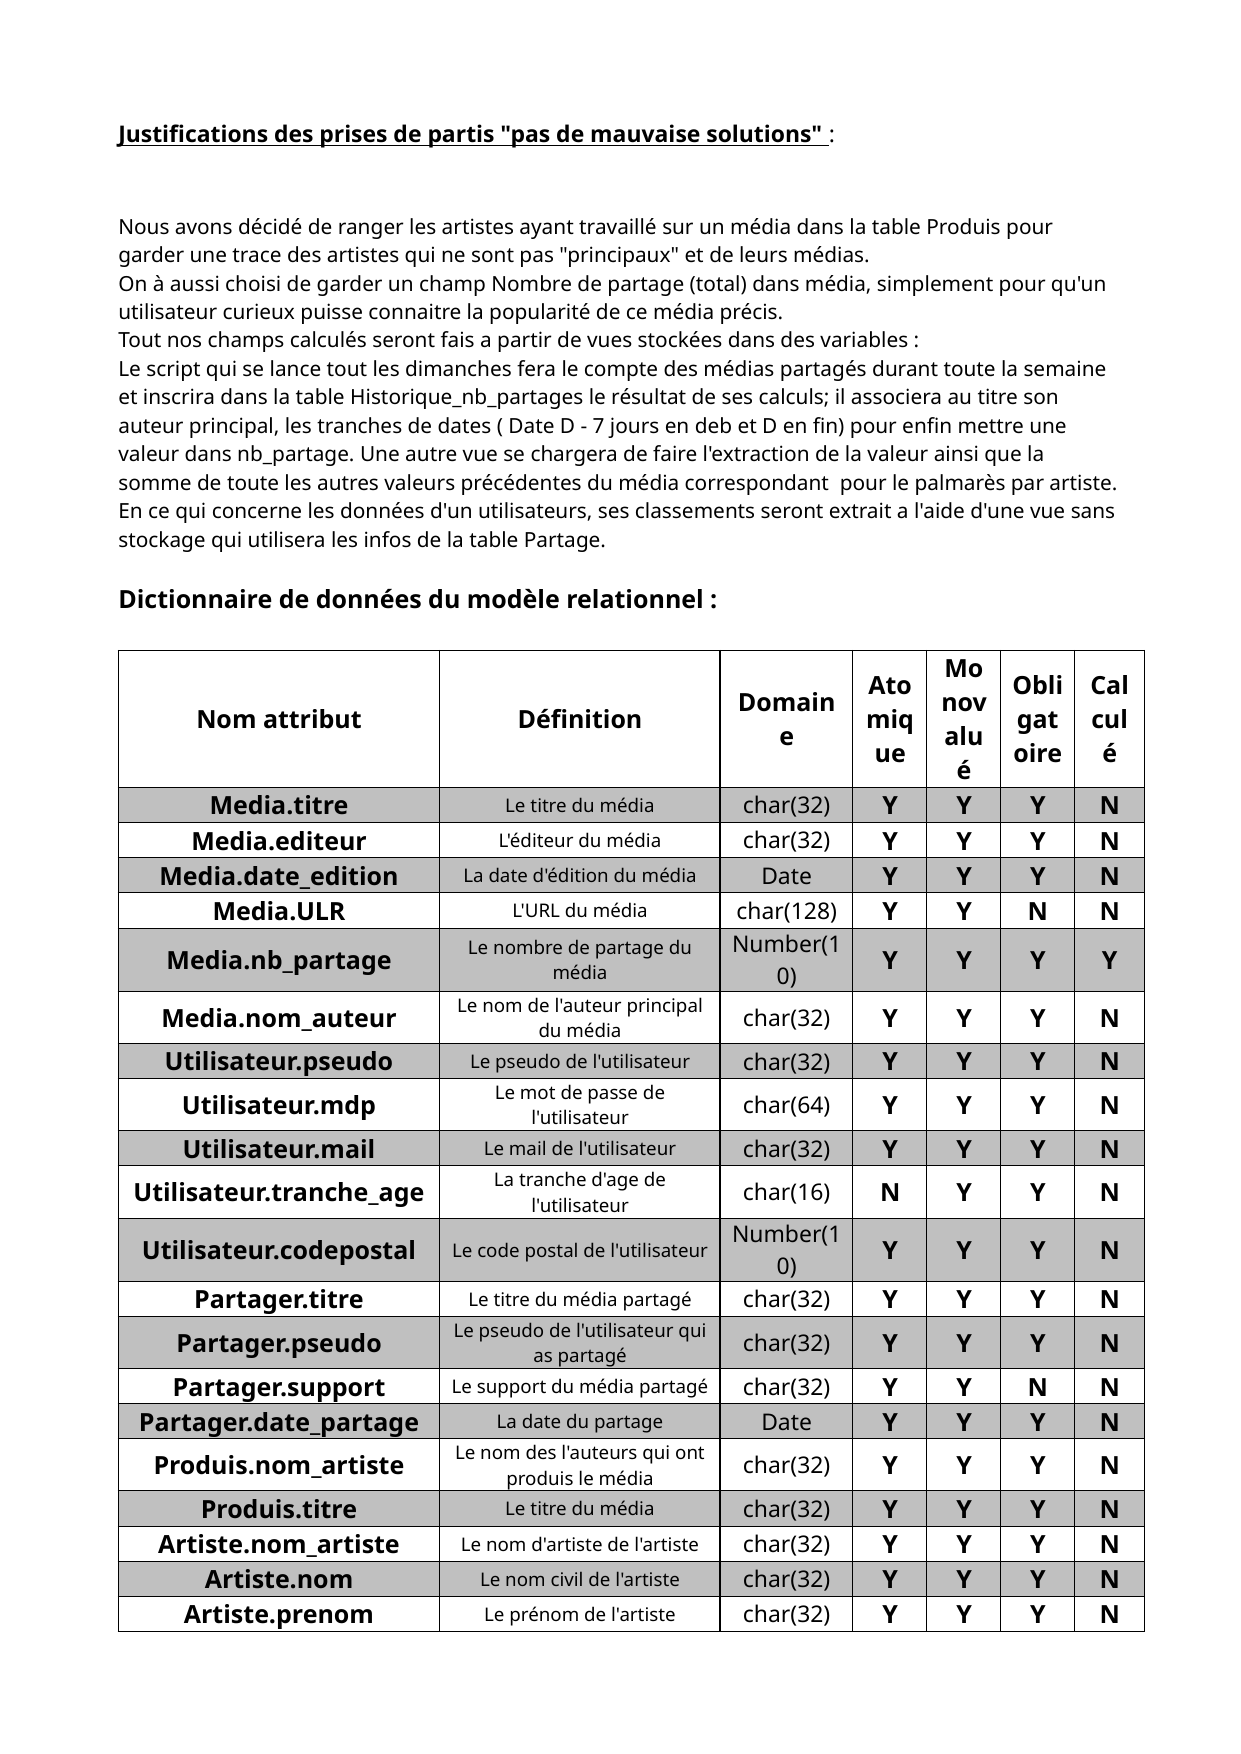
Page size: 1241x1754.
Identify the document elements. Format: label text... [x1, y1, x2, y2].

table_cell Utilisateur.mdp [119, 1079, 439, 1130]
table_cell Le prénom de l'artiste [440, 1597, 719, 1631]
table_cell Y [1001, 1079, 1074, 1130]
table_header Définition [440, 651, 719, 787]
table_cell char(32) [721, 1562, 852, 1596]
table_cell Y [927, 1166, 1000, 1217]
table_header Obligatoire [1001, 651, 1074, 787]
table_cell Y [853, 1404, 926, 1438]
table_cell N [1075, 858, 1144, 892]
table_cell Y [1001, 1317, 1074, 1368]
table_cell char(32) [721, 992, 852, 1043]
table_cell Y [1001, 1439, 1074, 1490]
table_cell Partager.support [119, 1369, 439, 1403]
table_cell Y [1001, 1527, 1074, 1561]
table_cell Partager.date_partage [119, 1404, 439, 1438]
table_cell Y [1001, 1044, 1074, 1078]
table_cell char(16) [721, 1166, 852, 1217]
table_cell Y [927, 1131, 1000, 1165]
table_cell Le pseudo de l'utilisateur [440, 1044, 719, 1078]
table_cell N [1075, 1404, 1144, 1438]
table_cell Y [853, 1527, 926, 1561]
table_cell Media.editeur [119, 823, 439, 857]
table_cell Produis.titre [119, 1491, 439, 1526]
table_cell N [1075, 992, 1144, 1043]
table_cell Le titre du média [440, 788, 719, 822]
table_cell Y [927, 1527, 1000, 1561]
table_cell Le nom civil de l'artiste [440, 1562, 719, 1596]
table_cell Y [927, 1439, 1000, 1490]
table_cell Y [1001, 788, 1074, 822]
table_cell Media.titre [119, 788, 439, 822]
table_cell char(32) [721, 1597, 852, 1631]
table_cell N [1075, 1079, 1144, 1130]
table_cell char(32) [721, 823, 852, 857]
table_cell Y [853, 1491, 926, 1526]
table_cell N [1075, 1044, 1144, 1078]
table_cell char(32) [721, 1527, 852, 1561]
table_cell Utilisateur.tranche_age [119, 1166, 439, 1217]
table_cell Artiste.nom [119, 1562, 439, 1596]
table_cell Y [927, 858, 1000, 892]
table_cell N [1075, 823, 1144, 857]
table_cell Y [853, 1044, 926, 1078]
table_cell Artiste.prenom [119, 1597, 439, 1631]
table_cell Le nombre de partage du média [440, 929, 719, 991]
table_header Domaine [721, 651, 852, 787]
table_cell Le nom d'artiste de l'artiste [440, 1527, 719, 1561]
table_cell Y [853, 858, 926, 892]
table_cell N [1075, 1491, 1144, 1526]
table_cell Media.nom_auteur [119, 992, 439, 1043]
table_cell N [853, 1166, 926, 1217]
table_cell Le titre du média partagé [440, 1282, 719, 1316]
table_cell Partager.pseudo [119, 1317, 439, 1368]
table_cell Y [853, 1131, 926, 1165]
table_cell N [1075, 1317, 1144, 1368]
table_cell Artiste.nom_artiste [119, 1527, 439, 1561]
table_cell Y [1001, 1404, 1074, 1438]
table_cell Y [1001, 929, 1074, 991]
table_cell Y [1001, 1491, 1074, 1526]
table_cell N [1075, 1282, 1144, 1316]
table_cell Y [927, 1491, 1000, 1526]
table_cell N [1075, 788, 1144, 822]
table_cell N [1075, 1219, 1144, 1281]
table_cell Le nom de l'auteur principal du média [440, 992, 719, 1043]
table_cell Y [1001, 823, 1074, 857]
table_cell Y [927, 1597, 1000, 1631]
table_cell Le code postal de l'utilisateur [440, 1219, 719, 1281]
table_cell Y [853, 788, 926, 822]
table_cell char(64) [721, 1079, 852, 1130]
table_cell Le titre du média [440, 1491, 719, 1526]
table_header Atomique [853, 651, 926, 787]
table_cell Number(10) [721, 929, 852, 991]
table_cell Y [853, 992, 926, 1043]
table_cell N [1075, 893, 1144, 927]
table_cell Y [927, 1404, 1000, 1438]
table_cell Le mail de l'utilisateur [440, 1131, 719, 1165]
table_cell Y [927, 992, 1000, 1043]
table_cell Le pseudo de l'utilisateur qui as partagé [440, 1317, 719, 1368]
table_cell La tranche d'age de l'utilisateur [440, 1166, 719, 1217]
text Tout nos champs calculés seront fais a partir de vues stockées dans des variables : [118, 326, 1122, 354]
table_cell Media.nb_partage [119, 929, 439, 991]
table_cell Date [721, 858, 852, 892]
table_cell Utilisateur.mail [119, 1131, 439, 1165]
table_cell La date d'édition du média [440, 858, 719, 892]
table_cell Y [1001, 1597, 1074, 1631]
table_header Monovalué [927, 651, 1000, 787]
table_cell N [1001, 893, 1074, 927]
table_cell Partager.titre [119, 1282, 439, 1316]
table_cell char(32) [721, 788, 852, 822]
text Justifications des prises de partis "pas de mauvaise solutions" : [118, 118, 1122, 149]
table_cell Le nom des l'auteurs qui ont produis le média [440, 1439, 719, 1490]
table_cell char(32) [721, 1439, 852, 1490]
table_cell Produis.nom_artiste [119, 1439, 439, 1490]
table_cell N [1075, 1562, 1144, 1596]
table_cell N [1075, 1166, 1144, 1217]
table_cell La date du partage [440, 1404, 719, 1438]
table_cell Le support du média partagé [440, 1369, 719, 1403]
table_cell Y [927, 788, 1000, 822]
table_cell Y [1001, 858, 1074, 892]
table_cell Y [853, 1369, 926, 1403]
text Dictionnaire de données du modèle relationnel : [118, 582, 1122, 616]
text Nous avons décidé de ranger les artistes ayant travaillé sur un média dans la table Produis pour garder une trace des artistes qui ne sont pas "principaux" et de leurs médias. [118, 212, 1122, 269]
table_cell Utilisateur.codepostal [119, 1219, 439, 1281]
table_cell Y [927, 1369, 1000, 1403]
table_cell N [1075, 1597, 1144, 1631]
table_header Nom attribut [119, 651, 439, 787]
table_cell Y [853, 1439, 926, 1490]
table_cell Y [927, 1079, 1000, 1130]
table_cell Y [927, 1562, 1000, 1596]
text Le script qui se lance tout les dimanches fera le compte des médias partagés durant toute la semaine et inscrira dans la table Historique_nb_partages le résultat de ses calculs; il associera au titre son auteur principal, les tranches de dates ( Date D - 7 jours en deb et D en fin) pour enfin mettre une valeur dans nb_partage. Une autre vue se chargera de faire l'extraction de la valeur ainsi que la somme de toute les autres valeurs précédentes du média correspondant pour le palmarès par artiste. En ce qui concerne les données d'un utilisateurs, ses classements seront extrait a l'aide d'une vue sans stockage qui utilisera les infos de la table Partage. [118, 354, 1122, 553]
table_cell Y [1001, 1562, 1074, 1596]
table_cell char(32) [721, 1131, 852, 1165]
table_cell Y [853, 893, 926, 927]
table_cell char(32) [721, 1282, 852, 1316]
table_cell Y [927, 893, 1000, 927]
table_cell N [1001, 1369, 1074, 1403]
table_cell Utilisateur.pseudo [119, 1044, 439, 1078]
table_cell L'éditeur du média [440, 823, 719, 857]
table_cell Y [1001, 1219, 1074, 1281]
table_cell Le mot de passe de l'utilisateur [440, 1079, 719, 1130]
table_cell Y [853, 1079, 926, 1130]
table_cell Y [1001, 1131, 1074, 1165]
table_cell Media.ULR [119, 893, 439, 927]
table_cell Y [853, 1282, 926, 1316]
table_cell Y [1001, 1166, 1074, 1217]
table_header Calculé [1075, 651, 1144, 787]
table_cell L'URL du média [440, 893, 719, 927]
table_cell N [1075, 1369, 1144, 1403]
table_cell Y [927, 1282, 1000, 1316]
table_cell Y [927, 1044, 1000, 1078]
table_cell Y [1001, 1282, 1074, 1316]
table_cell Y [853, 1219, 926, 1281]
table_cell N [1075, 1131, 1144, 1165]
table_cell N [1075, 1439, 1144, 1490]
table_cell char(128) [721, 893, 852, 927]
table_cell Y [927, 1219, 1000, 1281]
table_cell Y [853, 929, 926, 991]
table_cell N [1075, 1527, 1144, 1561]
table_cell Y [853, 1317, 926, 1368]
table_cell Y [853, 1597, 926, 1631]
table_cell char(32) [721, 1317, 852, 1368]
table_cell Y [853, 1562, 926, 1596]
table_cell Y [1001, 992, 1074, 1043]
table_cell Number(10) [721, 1219, 852, 1281]
table_cell Y [1075, 929, 1144, 991]
text On à aussi choisi de garder un champ Nombre de partage (total) dans média, simplement pour qu'un utilisateur curieux puisse connaitre la popularité de ce média précis. [118, 269, 1122, 326]
table_cell Date [721, 1404, 852, 1438]
table_cell Media.date_edition [119, 858, 439, 892]
table_cell Y [927, 1317, 1000, 1368]
table_cell Y [927, 823, 1000, 857]
table_cell char(32) [721, 1491, 852, 1526]
table_cell Y [927, 929, 1000, 991]
table_cell char(32) [721, 1044, 852, 1078]
table_cell Y [853, 823, 926, 857]
table_cell char(32) [721, 1369, 852, 1403]
